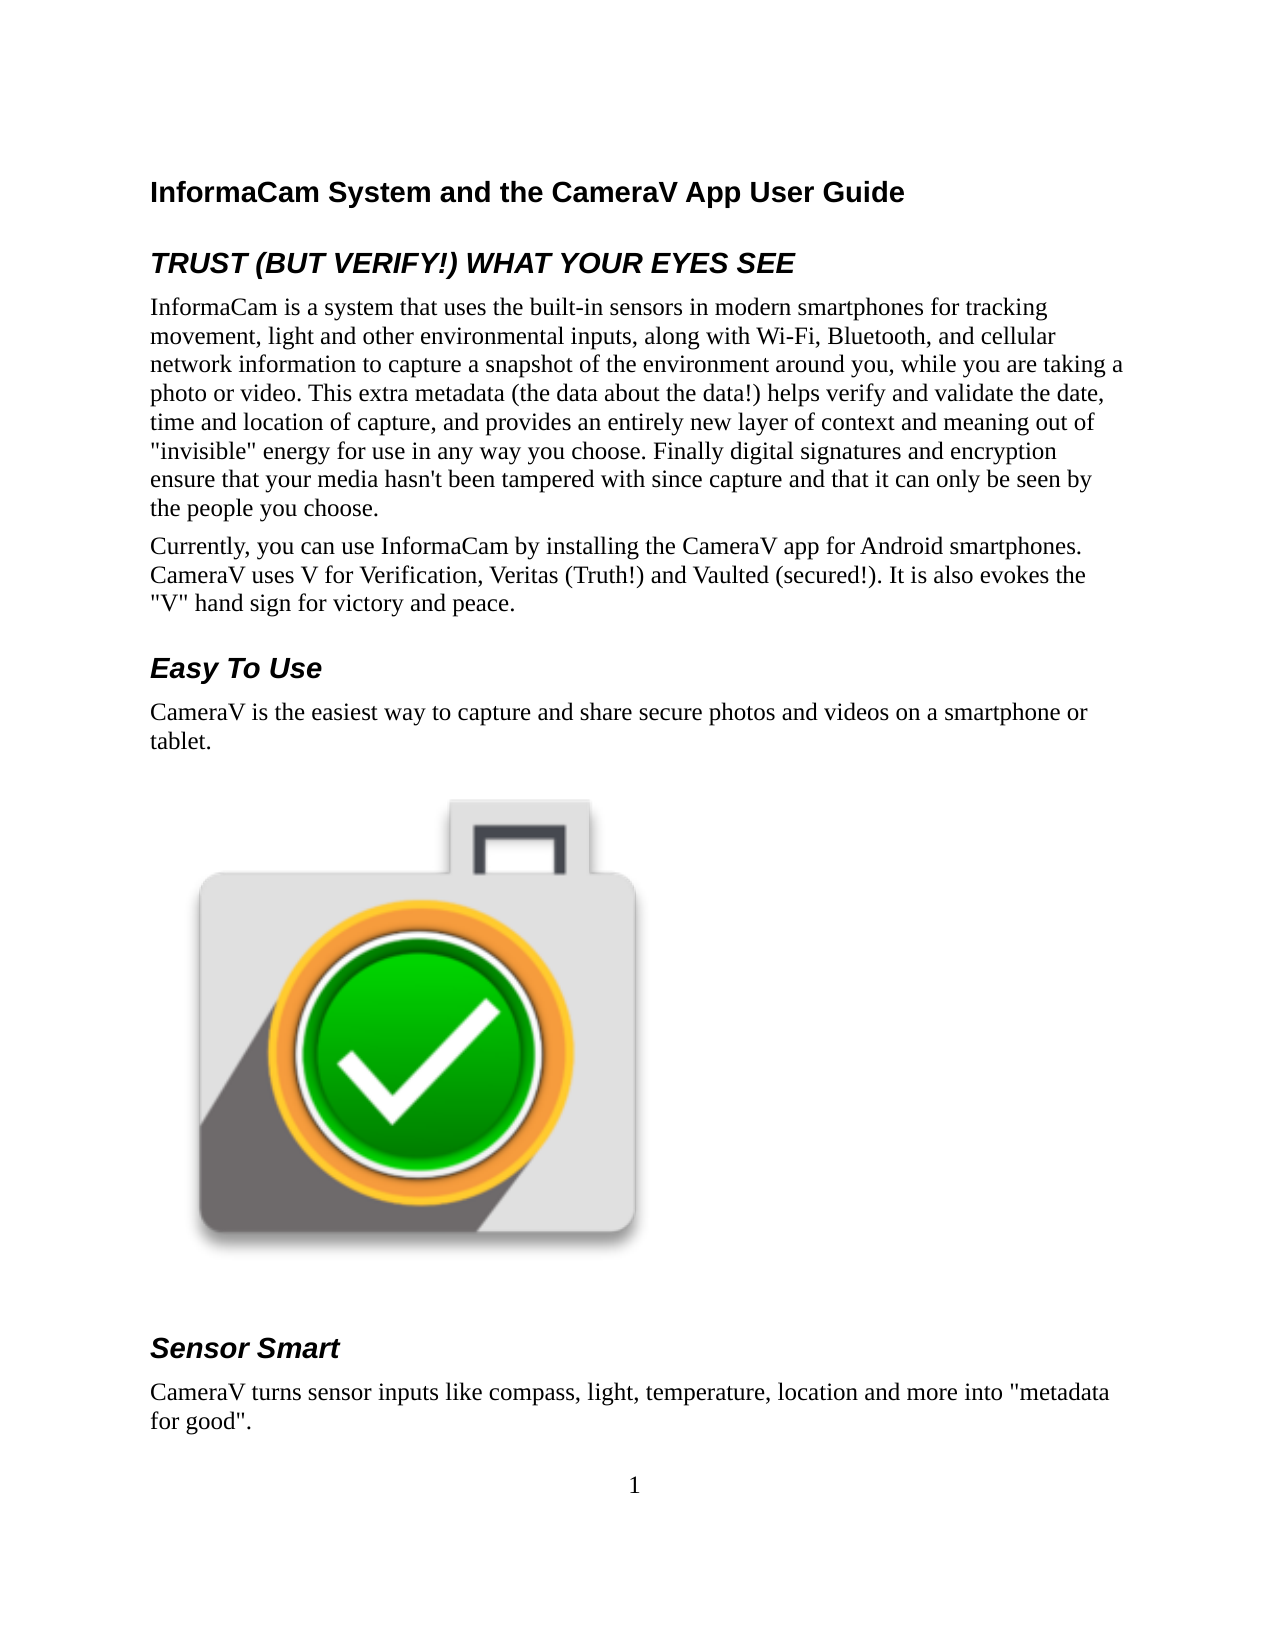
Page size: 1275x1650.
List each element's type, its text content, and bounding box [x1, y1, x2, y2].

subtitle Easy To Use [150, 651, 1125, 685]
subtitle TRUST (BUT VERIFY!) WHAT YOUR EYES SEE [150, 246, 1125, 279]
text CameraV turns sensor inputs like compass, light, temperature, location and more into "metadata for good". [150, 1377, 1125, 1434]
text CameraV is the easiest way to capture and share secure photos and videos on a smartphone or tablet. [150, 697, 1125, 755]
picture [150, 763, 684, 1297]
text Currently, you can use InformaCam by installing the CameraV app for Android smartphones. CameraV uses V for Verification, Veritas (Truth!) and Vaulted (secured!). It is also evokes the "V" hand sign for victory and peace. [150, 531, 1125, 617]
subtitle Sensor Smart [150, 1331, 1125, 1364]
text InformaCam is a system that uses the built-in sensors in modern smartphones for tracking movement, light and other environmental inputs, along with Wi-Fi, Bluetooth, and cellular network information to capture a snapshot of the environment around you, while you are taking a photo or video. This extra metadata (the data about the data!) helps verify and validate the date, time and location of capture, and provides an entirely new layer of context and meaning out of "invisible" energy for use in any way you choose. Finally digital signatures and encryption ensure that your media hasn't been tampered with since capture and that it can only be seen by the people you choose. [150, 292, 1125, 522]
subtitle InformaCam System and the CameraV App User Guide [150, 175, 1125, 208]
